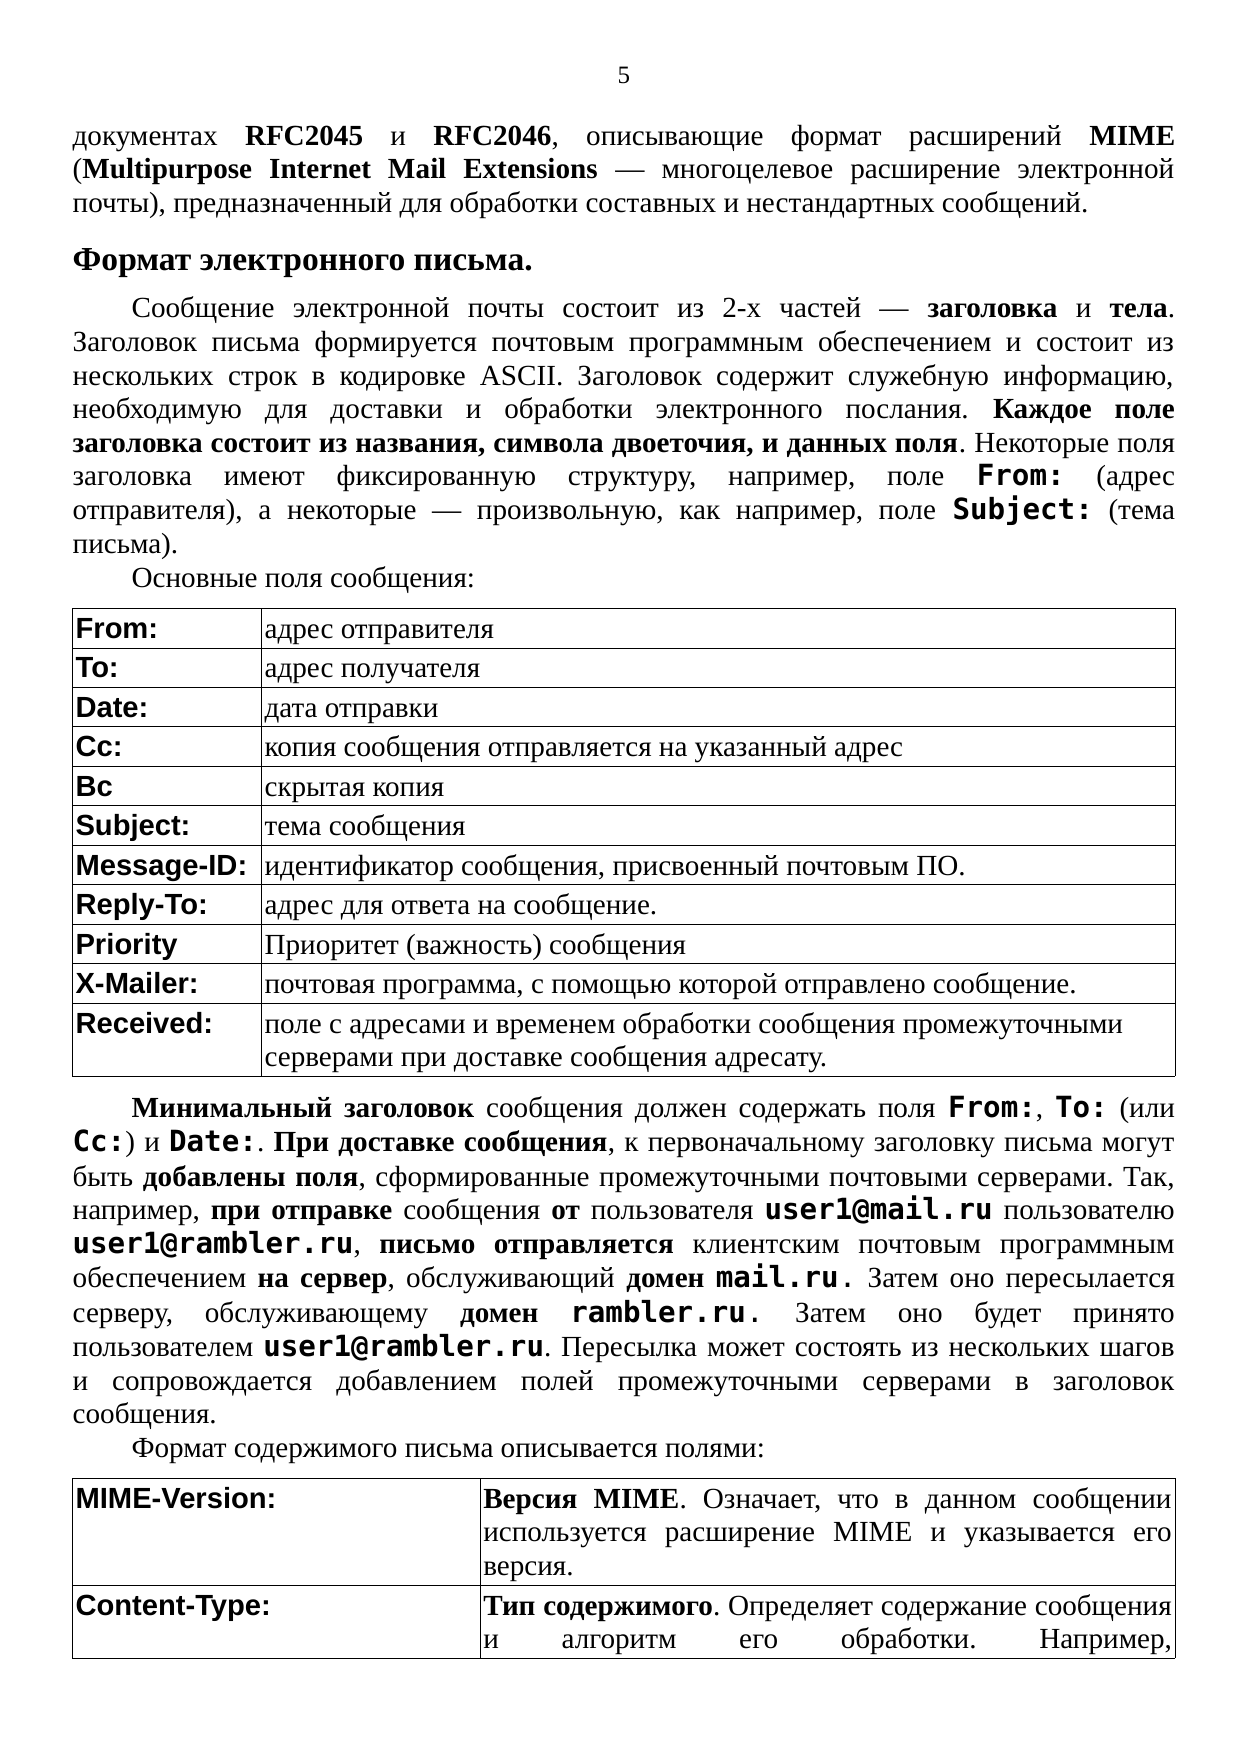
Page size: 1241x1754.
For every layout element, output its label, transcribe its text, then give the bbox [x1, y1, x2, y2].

table_header From: [73, 609, 261, 647]
table_cell Date: [73, 688, 261, 726]
table_cell To: [73, 649, 261, 687]
table_cell идентификатор сообщения, присвоенный почтовым ПО. [262, 846, 1175, 884]
table_cell тема сообщения [262, 806, 1175, 845]
table_cell адрес для ответа на сообщение. [262, 885, 1175, 924]
table_header MIME-Version: [73, 1479, 480, 1584]
text Формат содержимого письма описывается полями: [72, 1430, 1175, 1464]
table_cell Приоритет (важность) сообщения [262, 925, 1175, 963]
table_cell почтовая программа, с помощью которой отправлено сообщение. [262, 964, 1175, 1003]
text Сообщение электронной почты состоит из 2-х частей — заголовка и тела. Заголовок письма формируется почтовым программным обеспечением и состоит из нескольких строк в кодировке ASCII. Заголовок содержит служебную информацию, необходимую для доставки и обработки электронного послания. Каждое поле заголовка состоит из названия, символа двоеточия, и данных поля. Некоторые поля заголовка имеют фиксированную структуру, например, поле From: (адрес отправителя), а некоторые — произвольную, как например, поле Subject: (тема письма). [72, 291, 1175, 560]
table_cell копия сообщения отправляется на указанный адрес [262, 727, 1175, 766]
subtitle Формат электронного письма. [72, 239, 1175, 278]
table_cell Message-ID: [73, 846, 261, 884]
table_cell Subject: [73, 806, 261, 845]
table_header Версия MIME. Означает, что в данном сообщении используется расширение MIME и указывается его версия. [481, 1479, 1175, 1584]
table_cell скрытая копия [262, 767, 1175, 805]
text Основные поля сообщения: [72, 560, 1175, 594]
table_cell Content-Type: [73, 1586, 480, 1658]
table_cell поле с адресами и временем обработки сообщения промежуточными серверами при доставке сообщения адресату. [262, 1004, 1175, 1076]
table_cell Bc [73, 767, 261, 805]
table_cell X-Mailer: [73, 964, 261, 1003]
table_cell Received: [73, 1004, 261, 1076]
table_header адрес отправителя [262, 609, 1175, 647]
table_cell адрес получателя [262, 649, 1175, 687]
table_cell Cc: [73, 727, 261, 766]
table_cell дата отправки [262, 688, 1175, 726]
table_cell Reply-To: [73, 885, 261, 924]
text документах RFC2045 и RFC2046, описывающие формат расширений MIME (Multipurpose Internet Mail Extensions — многоцелевое расширение электронной почты), предназначенный для обработки составных и нестандартных сообщений. [72, 118, 1175, 218]
text Минимальный заголовок сообщения должен содержать поля From:, To: (или Cc:) и Date:. При доставке сообщения, к первоначальному заголовку письма могут быть добавлены поля, сформированные промежуточными почтовыми серверами. Так, например, при отправке сообщения от пользователя user1@mail.ru пользователю user1@rambler.ru, письмо отправляется клиентским почтовым программным обеспечением на сервер, обслуживающий домен mail.ru. Затем оно пересылается серверу, обслуживающему домен rambler.ru. Затем оно будет принято пользователем user1@rambler.ru. Пересылка может состоять из нескольких шагов и сопровождается добавлением полей промежуточными серверами в заголовок сообщения. [72, 1090, 1175, 1430]
table_cell Priority [73, 925, 261, 963]
table_cell Тип содержимого. Определяет содержание сообщения и алгоритм его обработки. Например, [481, 1586, 1175, 1658]
